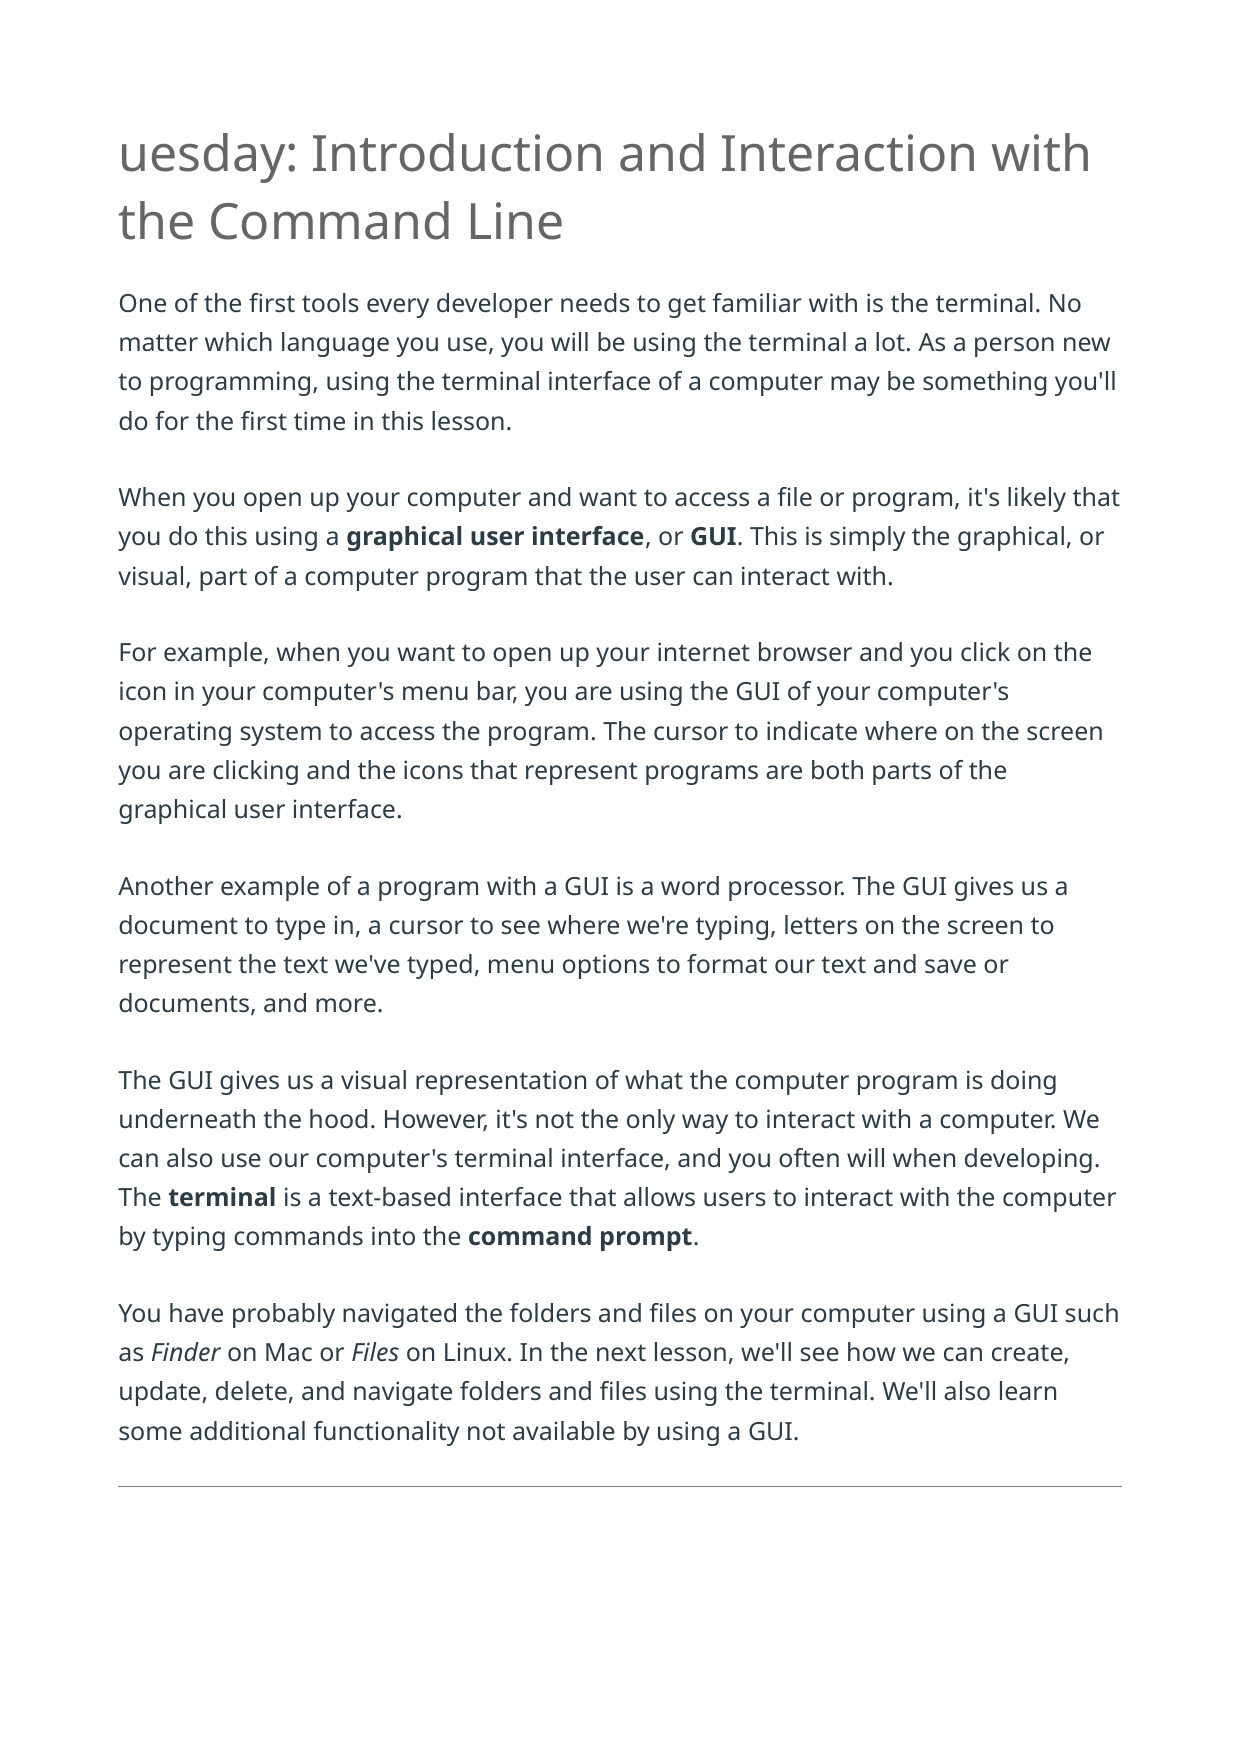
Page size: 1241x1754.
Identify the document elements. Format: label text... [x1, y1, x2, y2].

text The GUI gives us a visual representation of what the computer program is doing underneath the hood. However, it's not the only way to interact with a computer. We can also use our computer's terminal interface, and you often will when developing. The terminal is a text-based interface that allows users to interact with the computer by typing commands into the command prompt. [118, 1062, 1122, 1253]
text For example, when you want to open up your internet browser and you click on the icon in your computer's menu bar, you are using the GUI of your computer's operating system to access the program. The cursor to indicate where on the screen you are clicking and the icons that represent programs are both parts of the graphical user interface. [118, 635, 1122, 826]
text You have probably navigated the folders and files on your computer using a GUI such as Finder on Mac or Files on Linux. In the next lesson, we'll see how we can create, update, delete, and navigate folders and files using the terminal. We'll also learn some additional functionality not available by using a GUI. [118, 1296, 1122, 1447]
subtitle uesday: Introduction and Interaction with the Command Line [118, 118, 1122, 254]
text When you open up your computer and want to access a file or program, it's likely that you do this using a graphical user interface, or GUI. This is simply the graphical, or visual, part of a computer program that the user can interact with. [118, 480, 1122, 592]
text Another example of a program with a GUI is a word processor. The GUI gives us a document to type in, a cursor to see where we're typing, letters on the screen to represent the text we've typed, menu options to format our text and save or documents, and more. [118, 868, 1122, 1020]
text One of the first tools every developer needs to get familiar with is the terminal. No matter which language you use, you will be using the terminal a lot. As a person new to programming, using the terminal interface of a computer may be something you'll do for the first time in this lesson. [118, 286, 1122, 437]
